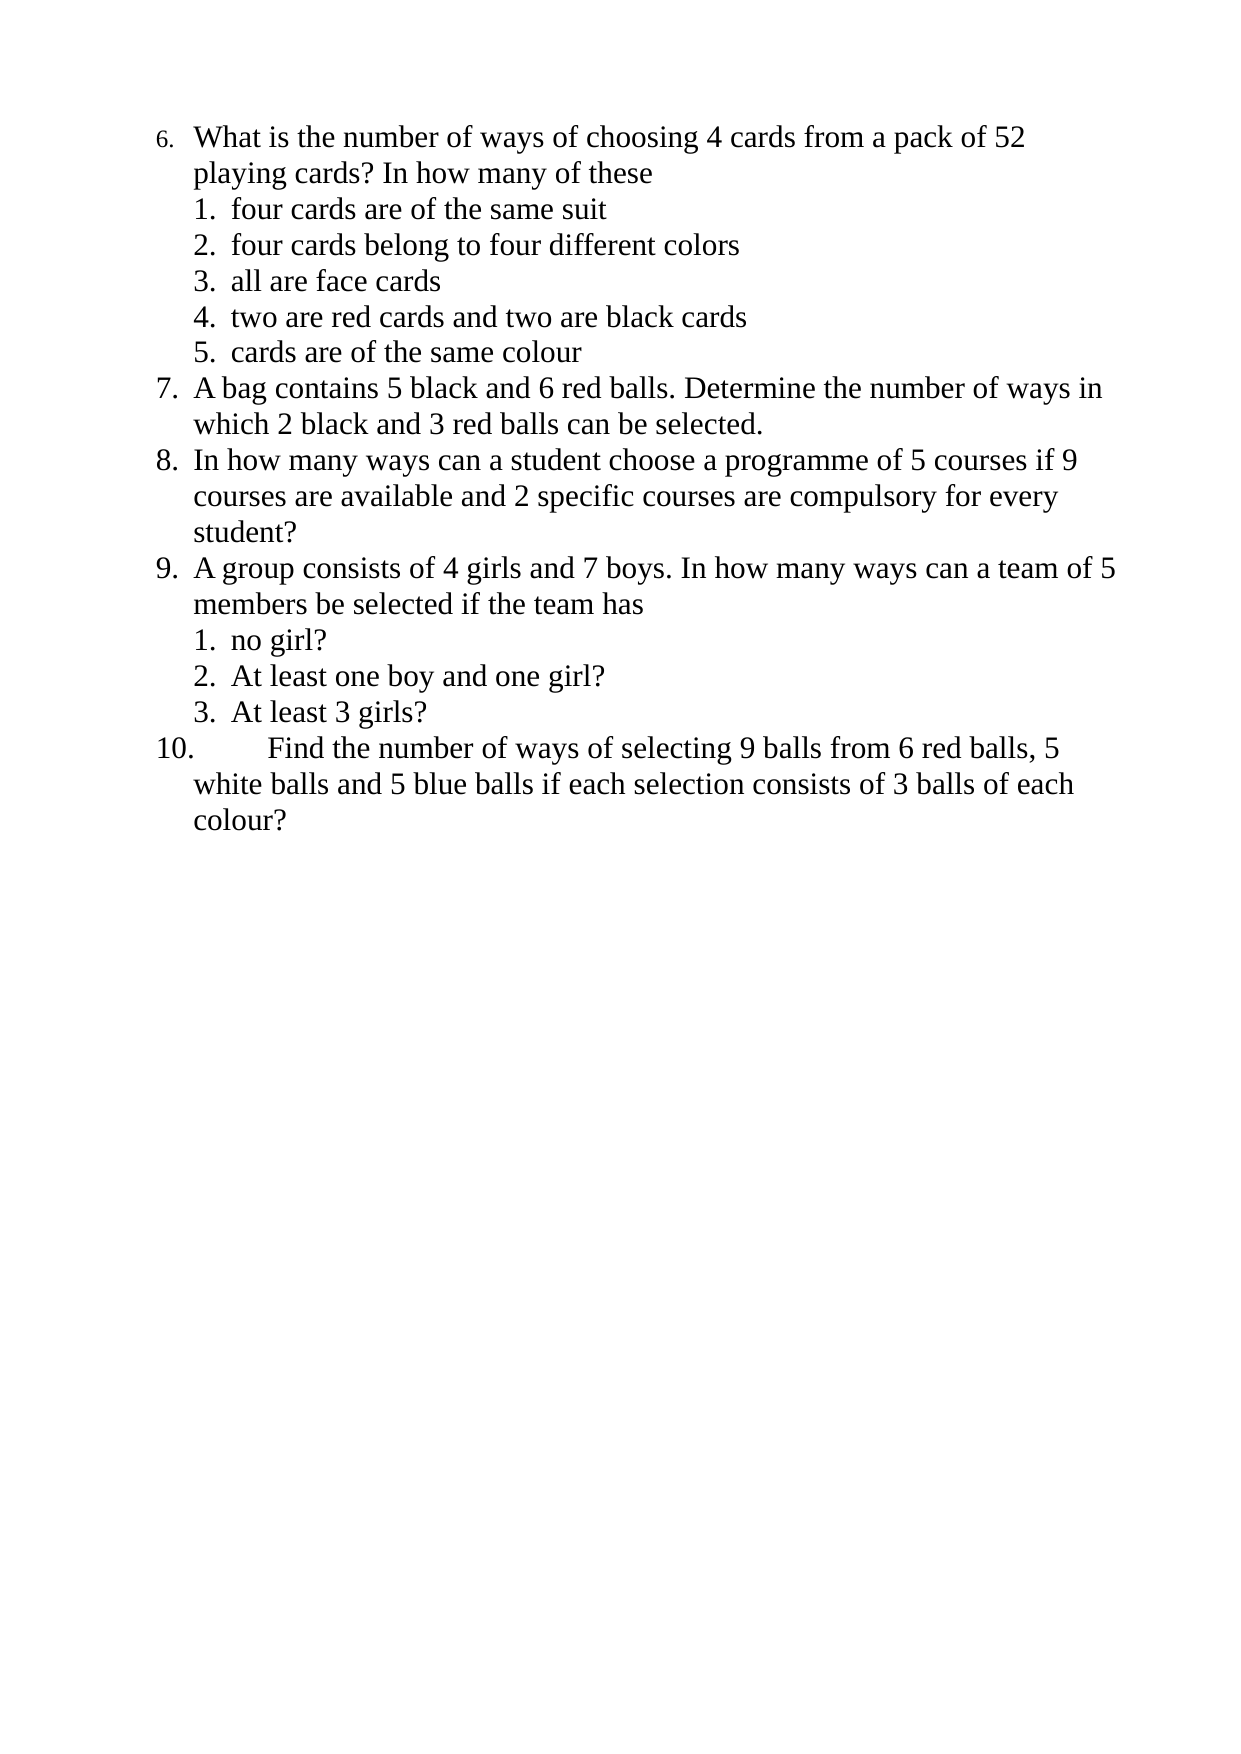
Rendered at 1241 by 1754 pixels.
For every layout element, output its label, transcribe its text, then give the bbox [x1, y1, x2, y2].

list A bag contains 5 black and 6 red balls. Determine the number of ways in which 2 black and 3 red balls can be selected. [156, 370, 1122, 442]
list four cards are of the same suit [193, 190, 1122, 226]
list What is the number of ways of choosing 4 cards from a pack of 52 playing cards? In how many of these [156, 118, 1122, 190]
list cards are of the same colour [193, 334, 1122, 370]
list At least one boy and one girl? [193, 657, 1122, 693]
list no girl? [193, 621, 1122, 657]
list four cards belong to four different colors [193, 226, 1122, 262]
list A group consists of 4 girls and 7 boys. In how many ways can a team of 5 members be selected if the team has [156, 549, 1122, 621]
list Find the number of ways of selecting 9 balls from 6 red balls, 5 white balls and 5 blue balls if each selection consists of 3 balls of each colour? [156, 729, 1122, 837]
list In how many ways can a student choose a programme of 5 courses if 9 courses are available and 2 specific courses are compulsory for every student? [156, 442, 1122, 549]
list At least 3 girls? [193, 693, 1122, 729]
list two are red cards and two are black cards [193, 298, 1122, 334]
list all are face cards [193, 262, 1122, 298]
